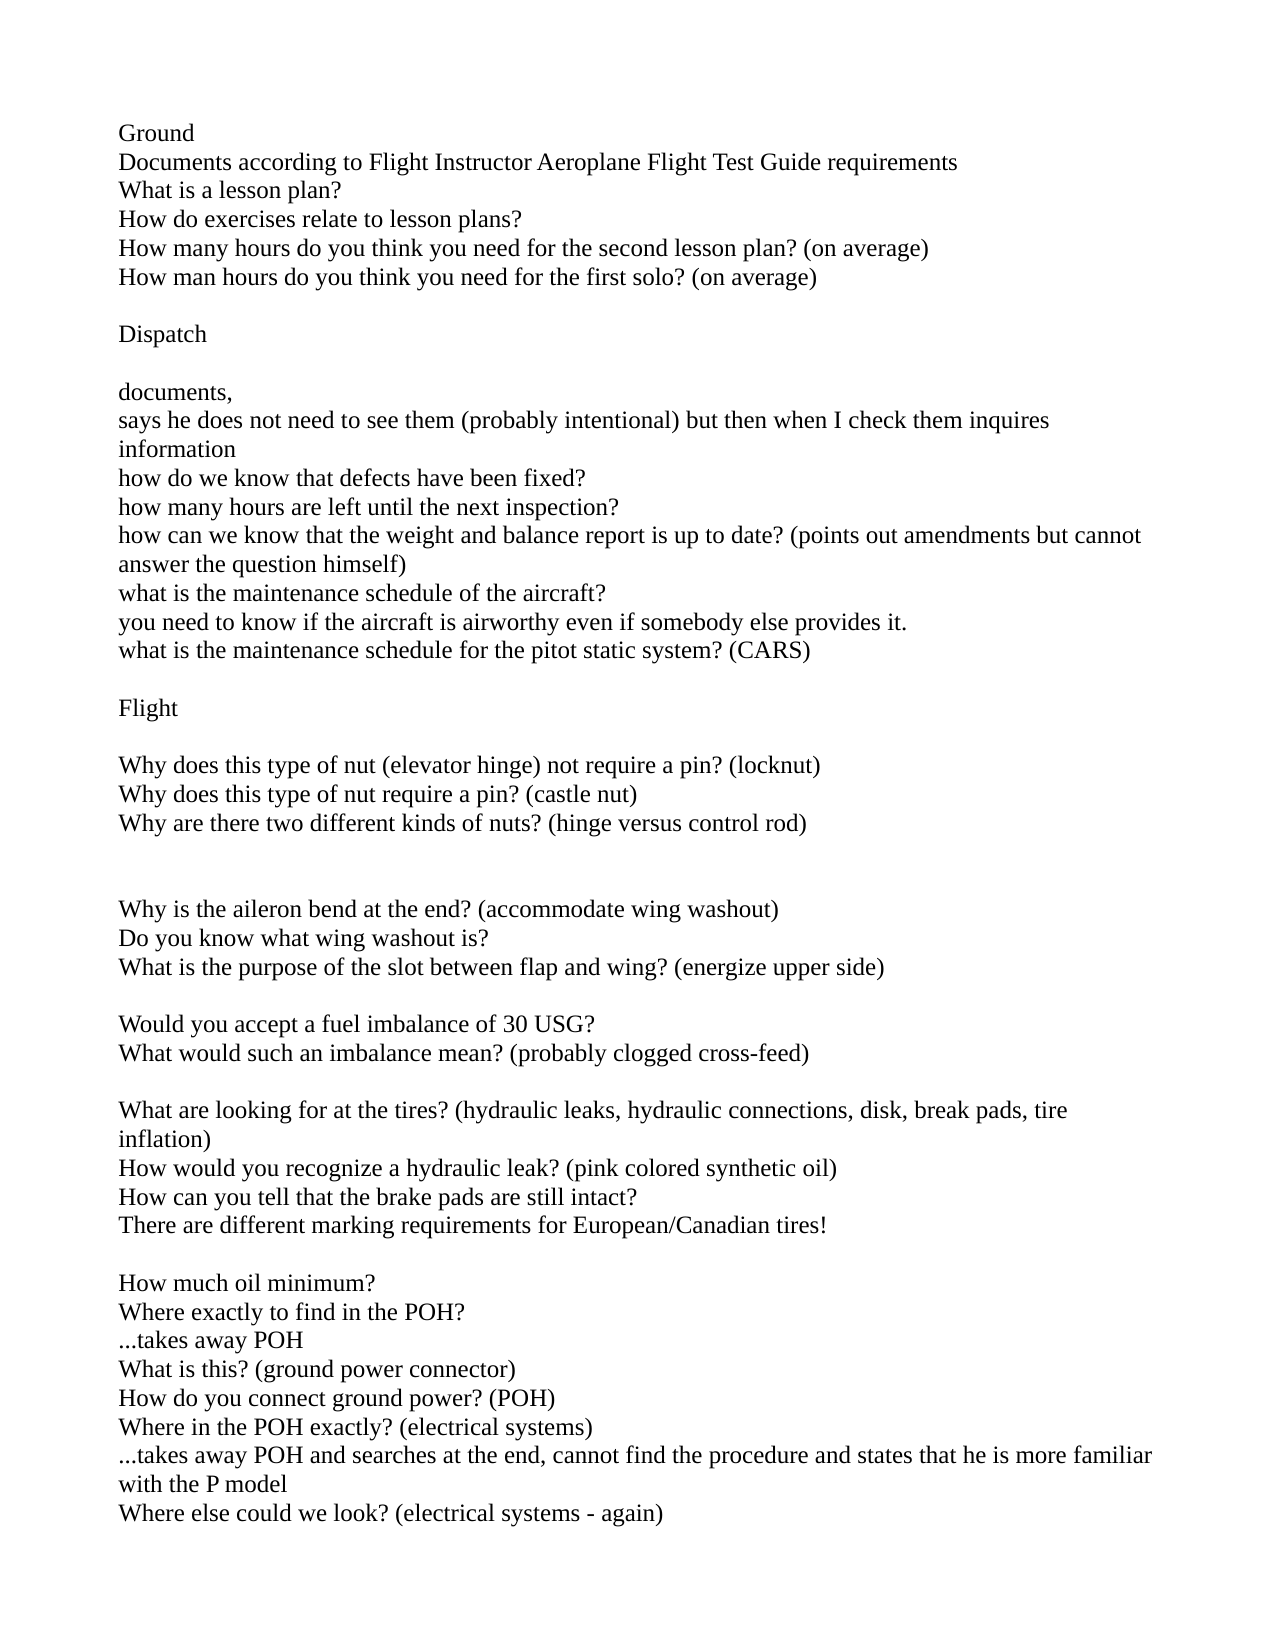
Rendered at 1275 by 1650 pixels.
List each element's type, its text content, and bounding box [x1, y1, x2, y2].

text How would you recognize a hydraulic leak? (pink colored synthetic oil) [118, 1153, 1157, 1182]
text What is a lesson plan? [118, 176, 1157, 204]
text Why is the aileron bend at the end? (accommodate wing washout) [118, 894, 1157, 923]
text how can we know that the weight and balance report is up to date? (points out amendments but cannot answer the question himself) [118, 521, 1157, 578]
text How can you tell that the brake pads are still intact? [118, 1182, 1157, 1211]
text Dispatch [118, 319, 1157, 348]
text how do we know that defects have been fixed? [118, 463, 1157, 492]
text Why does this type of nut (elevator hinge) not require a pin? (locknut) [118, 751, 1157, 779]
text What would such an imbalance mean? (probably clogged cross-feed) [118, 1038, 1157, 1067]
text Where else could we look? (electrical systems - again) [118, 1498, 1157, 1527]
text Do you know what wing washout is? [118, 923, 1157, 952]
text How man hours do you think you need for the first solo? (on average) [118, 262, 1157, 291]
text how many hours are left until the next inspection? [118, 492, 1157, 521]
text Where exactly to find in the POH? [118, 1297, 1157, 1326]
text Why are there two different kinds of nuts? (hinge versus control rod) [118, 808, 1157, 837]
text ...takes away POH [118, 1326, 1157, 1354]
text How many hours do you think you need for the second lesson plan? (on average) [118, 233, 1157, 262]
text What is this? (ground power connector) [118, 1354, 1157, 1383]
text There are different marking requirements for European/Canadian tires! [118, 1211, 1157, 1239]
text Flight [118, 693, 1157, 722]
text How do you connect ground power? (POH) [118, 1383, 1157, 1412]
text What is the purpose of the slot between flap and wing? (energize upper side) [118, 952, 1157, 981]
text Why does this type of nut require a pin? (castle nut) [118, 779, 1157, 808]
text what is the maintenance schedule of the aircraft? [118, 578, 1157, 607]
text Ground [118, 118, 1157, 147]
text Would you accept a fuel imbalance of 30 USG? [118, 1009, 1157, 1038]
text Where in the POH exactly? (electrical systems) [118, 1412, 1157, 1441]
text How do exercises relate to lesson plans? [118, 204, 1157, 233]
text documents, [118, 377, 1157, 406]
text says he does not need to see them (probably intentional) but then when I check them inquires information [118, 406, 1157, 463]
text you need to know if the aircraft is airworthy even if somebody else provides it. [118, 607, 1157, 636]
text Documents according to Flight Instructor Aeroplane Flight Test Guide requirements [118, 147, 1157, 176]
text What are looking for at the tires? (hydraulic leaks, hydraulic connections, disk, break pads, tire inflation) [118, 1096, 1157, 1153]
text How much oil minimum? [118, 1268, 1157, 1297]
text what is the maintenance schedule for the pitot static system? (CARS) [118, 636, 1157, 664]
text ...takes away POH and searches at the end, cannot find the procedure and states that he is more familiar with the P model [118, 1441, 1157, 1498]
